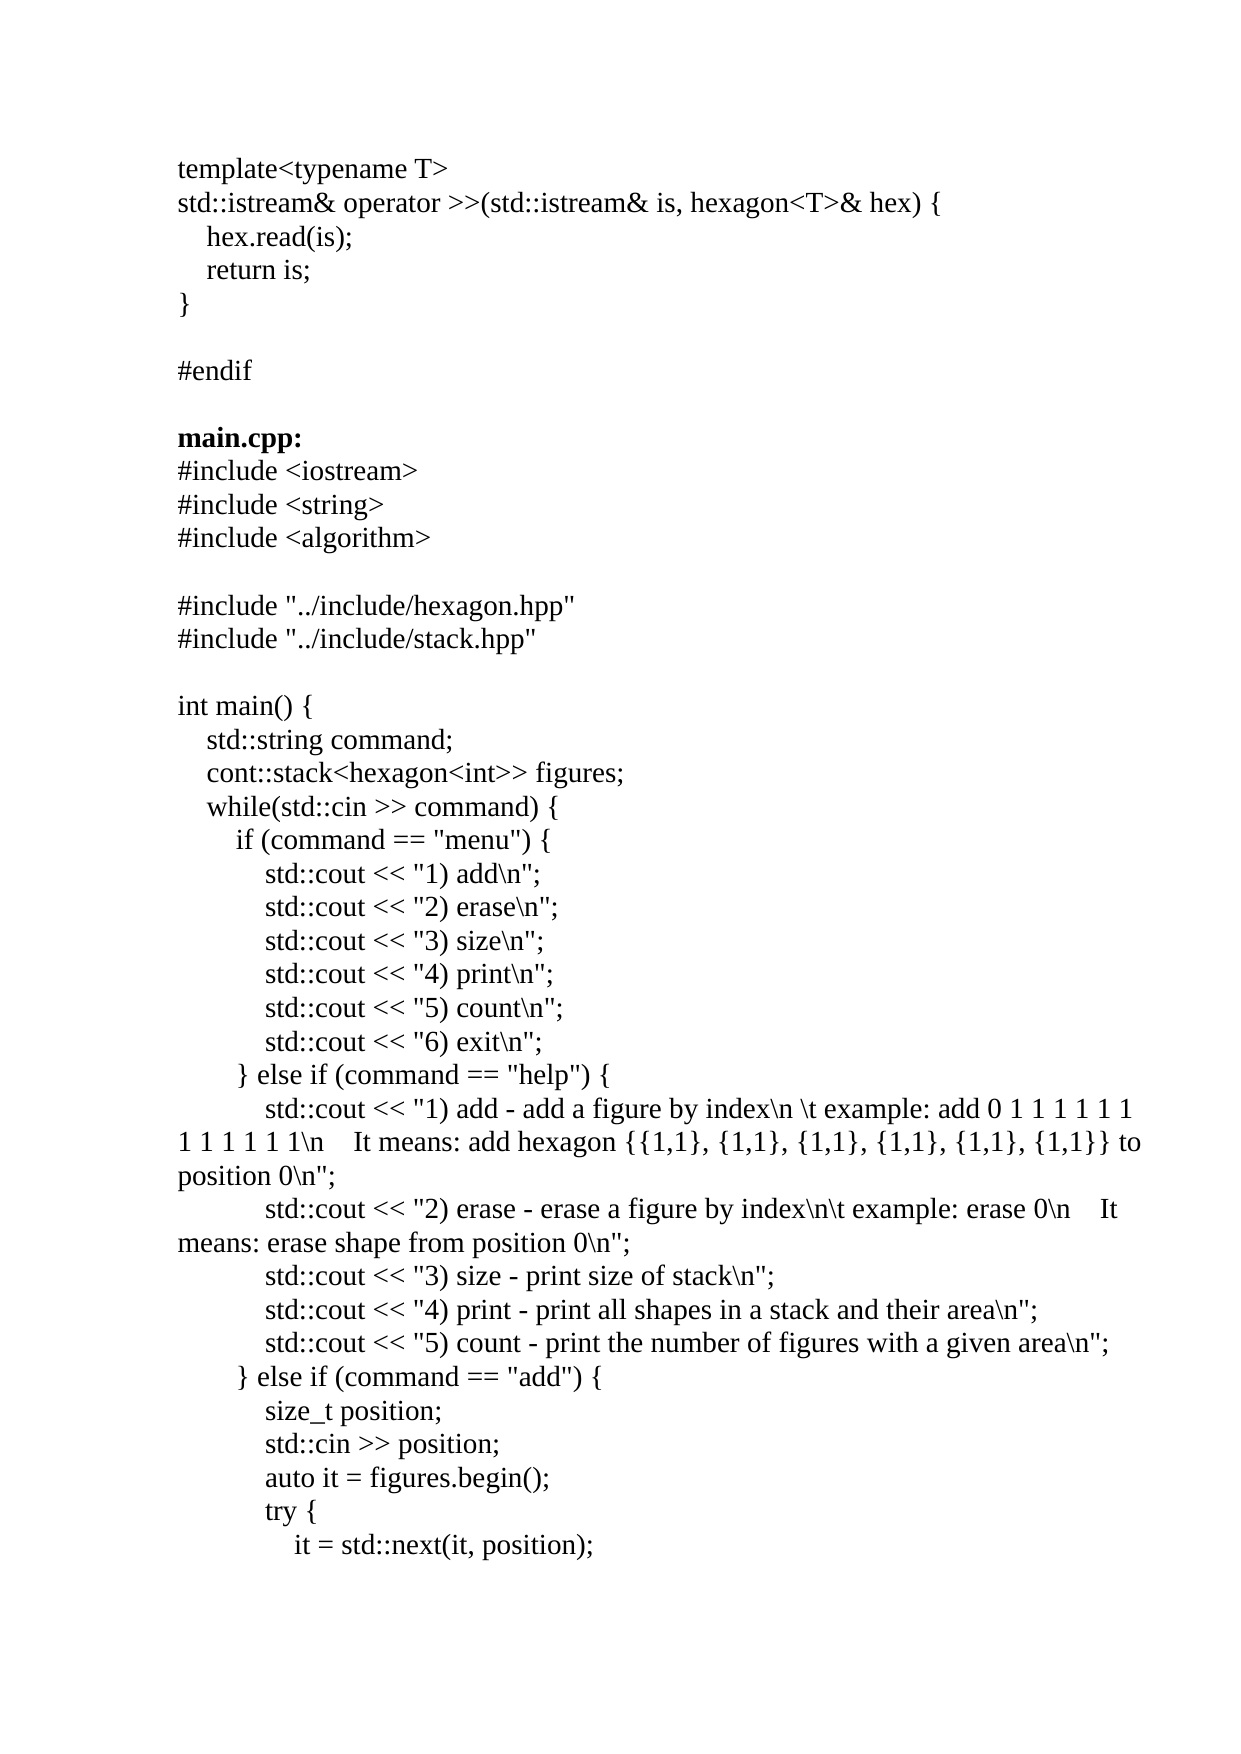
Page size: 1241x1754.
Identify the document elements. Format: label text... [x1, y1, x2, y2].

text std::cin >> position; [177, 1426, 1152, 1460]
text std::cout << "4) print\n"; [177, 957, 1152, 990]
text while(std::cin >> command) { [177, 789, 1152, 822]
text } else if (command == "add") { [177, 1359, 1152, 1393]
text try { [177, 1493, 1152, 1527]
text std::cout << "1) add - add a figure by index\n \t example: add 0 1 1 1 1 1 1 1 1 1 1 1 1\n It means: add hexagon {{1,1}, {1,1}, {1,1}, {1,1}, {1,1}, {1,1}} to position 0\n"; [177, 1091, 1152, 1191]
text auto it = figures.begin(); [177, 1460, 1152, 1493]
text size_t position; [177, 1393, 1152, 1426]
text return is; [177, 252, 1152, 286]
text std::cout << "1) add\n"; [177, 856, 1152, 889]
text int main() { [177, 688, 1152, 722]
text std::cout << "4) print - print all shapes in a stack and their area\n"; [177, 1292, 1152, 1326]
text std::cout << "3) size\n"; [177, 923, 1152, 957]
text #include <string> [177, 487, 1152, 521]
text std::cout << "3) size - print size of stack\n"; [177, 1258, 1152, 1292]
text } else if (command == "help") { [177, 1057, 1152, 1091]
text } [177, 286, 1152, 319]
text std::cout << "5) count\n"; [177, 990, 1152, 1024]
text #include "../include/stack.hpp" [177, 621, 1152, 655]
text #include <algorithm> [177, 521, 1152, 554]
text std::cout << "6) exit\n"; [177, 1024, 1152, 1057]
text template<typename T> [177, 152, 1152, 185]
text #include <iostream> [177, 453, 1152, 487]
text std::cout << "5) count - print the number of figures with a given area\n"; [177, 1326, 1152, 1359]
text std::cout << "2) erase\n"; [177, 889, 1152, 923]
text std::string command; [177, 722, 1152, 755]
text hex.read(is); [177, 219, 1152, 252]
text std::istream& operator >>(std::istream& is, hexagon<T>& hex) { [177, 185, 1152, 219]
text #include "../include/hexagon.hpp" [177, 588, 1152, 621]
text cont::stack<hexagon<int>> figures; [177, 755, 1152, 789]
text main.cpp: [177, 420, 1152, 453]
text if (command == "menu") { [177, 822, 1152, 856]
text it = std::next(it, position); [177, 1527, 1152, 1560]
text std::cout << "2) erase - erase a figure by index\n\t example: erase 0\n It means: erase shape from position 0\n"; [177, 1191, 1152, 1258]
text #endif [177, 353, 1152, 386]
